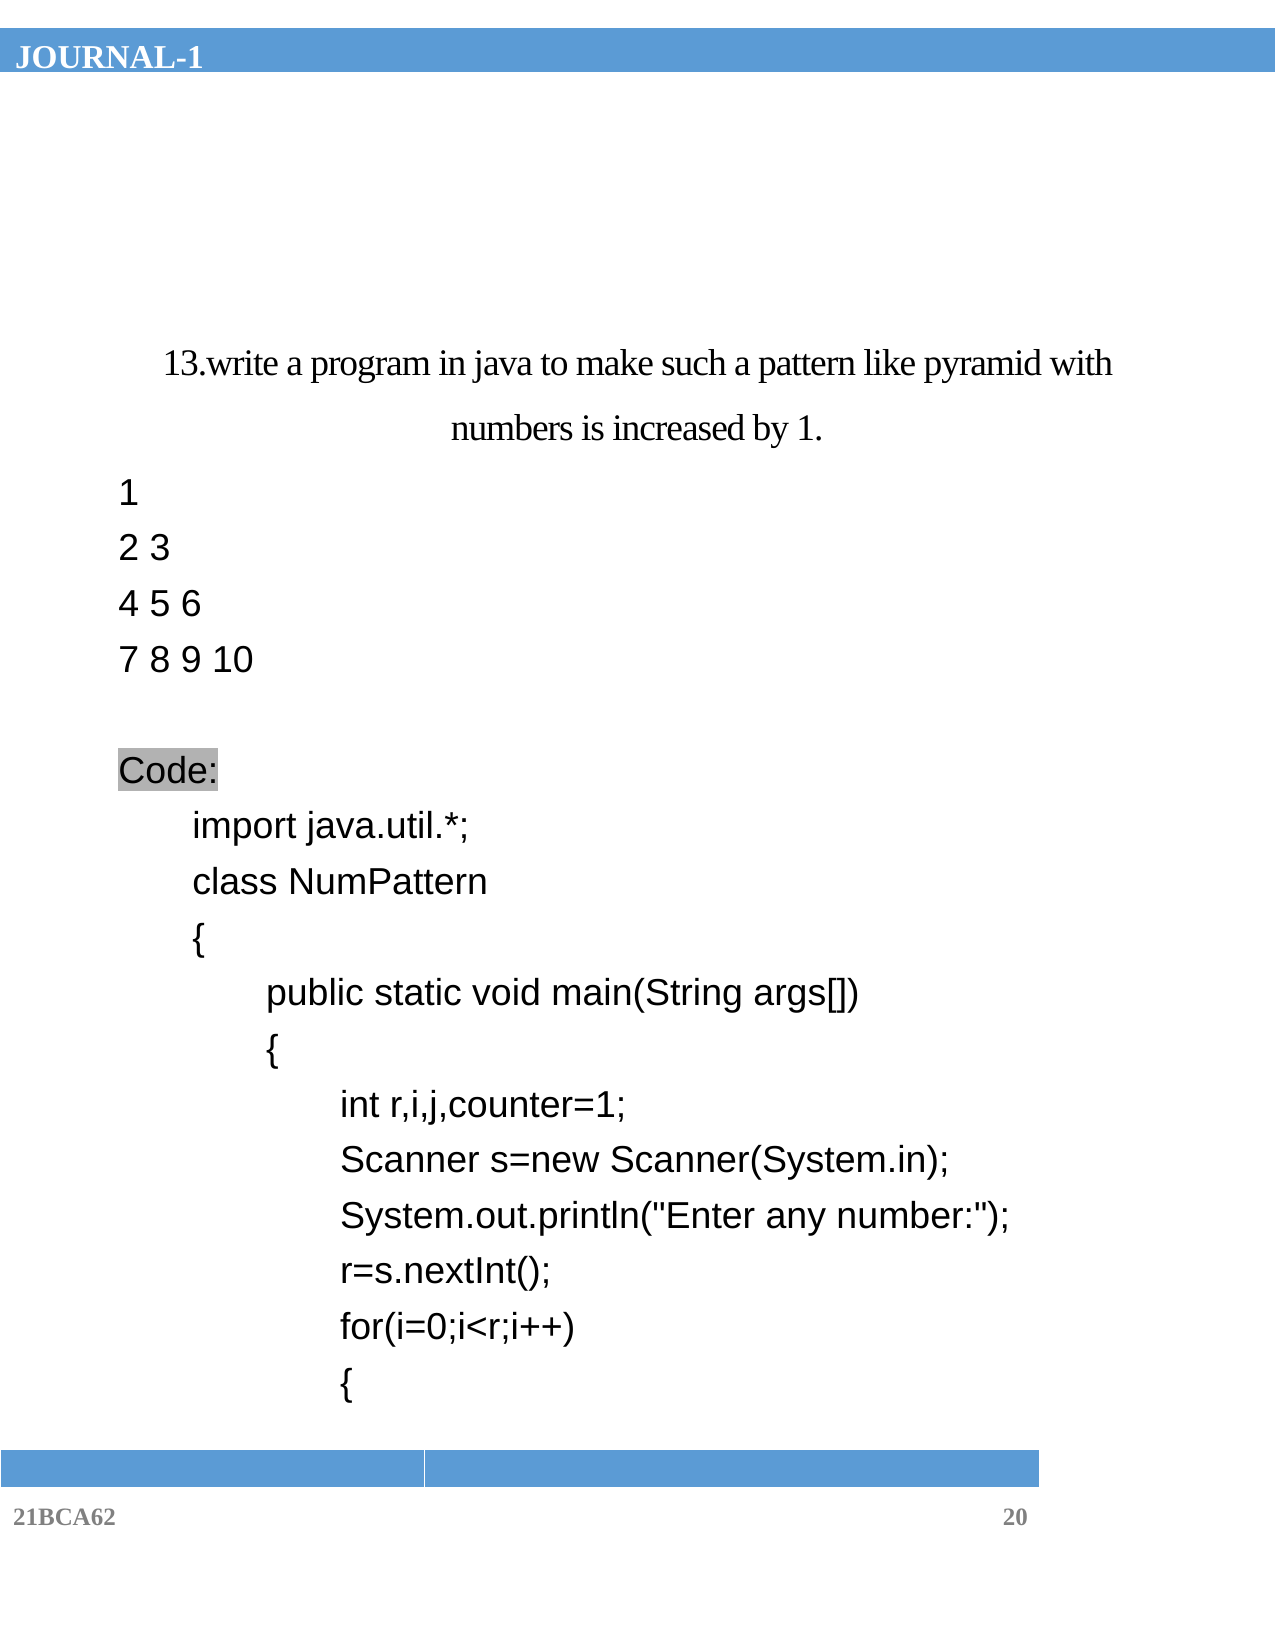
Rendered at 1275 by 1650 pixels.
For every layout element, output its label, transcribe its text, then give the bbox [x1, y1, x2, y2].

text 1 [118, 470, 1157, 513]
text public static void main(String args[]) [118, 971, 1157, 1014]
text { [118, 915, 1157, 958]
text r=s.nextInt(); [118, 1249, 1157, 1292]
text class NumPattern [118, 859, 1157, 902]
text 7 8 9 10 [118, 637, 1157, 680]
text for(i=0;i<r;i++) [118, 1304, 1157, 1347]
text 4 5 6 [118, 581, 1157, 624]
text System.out.println("Enter any number:"); [118, 1193, 1157, 1236]
text { [118, 1026, 1157, 1069]
text Scanner s=new Scanner(System.in); [118, 1137, 1157, 1181]
title 13.write a program in java to make such a pattern like pyramid with numbers is increased by 1. [118, 341, 1157, 448]
text Code: [118, 748, 1157, 791]
text { [118, 1360, 1157, 1403]
text 2 3 [118, 526, 1157, 569]
text int r,i,j,counter=1; [118, 1082, 1157, 1125]
text import java.util.*; [118, 804, 1157, 847]
